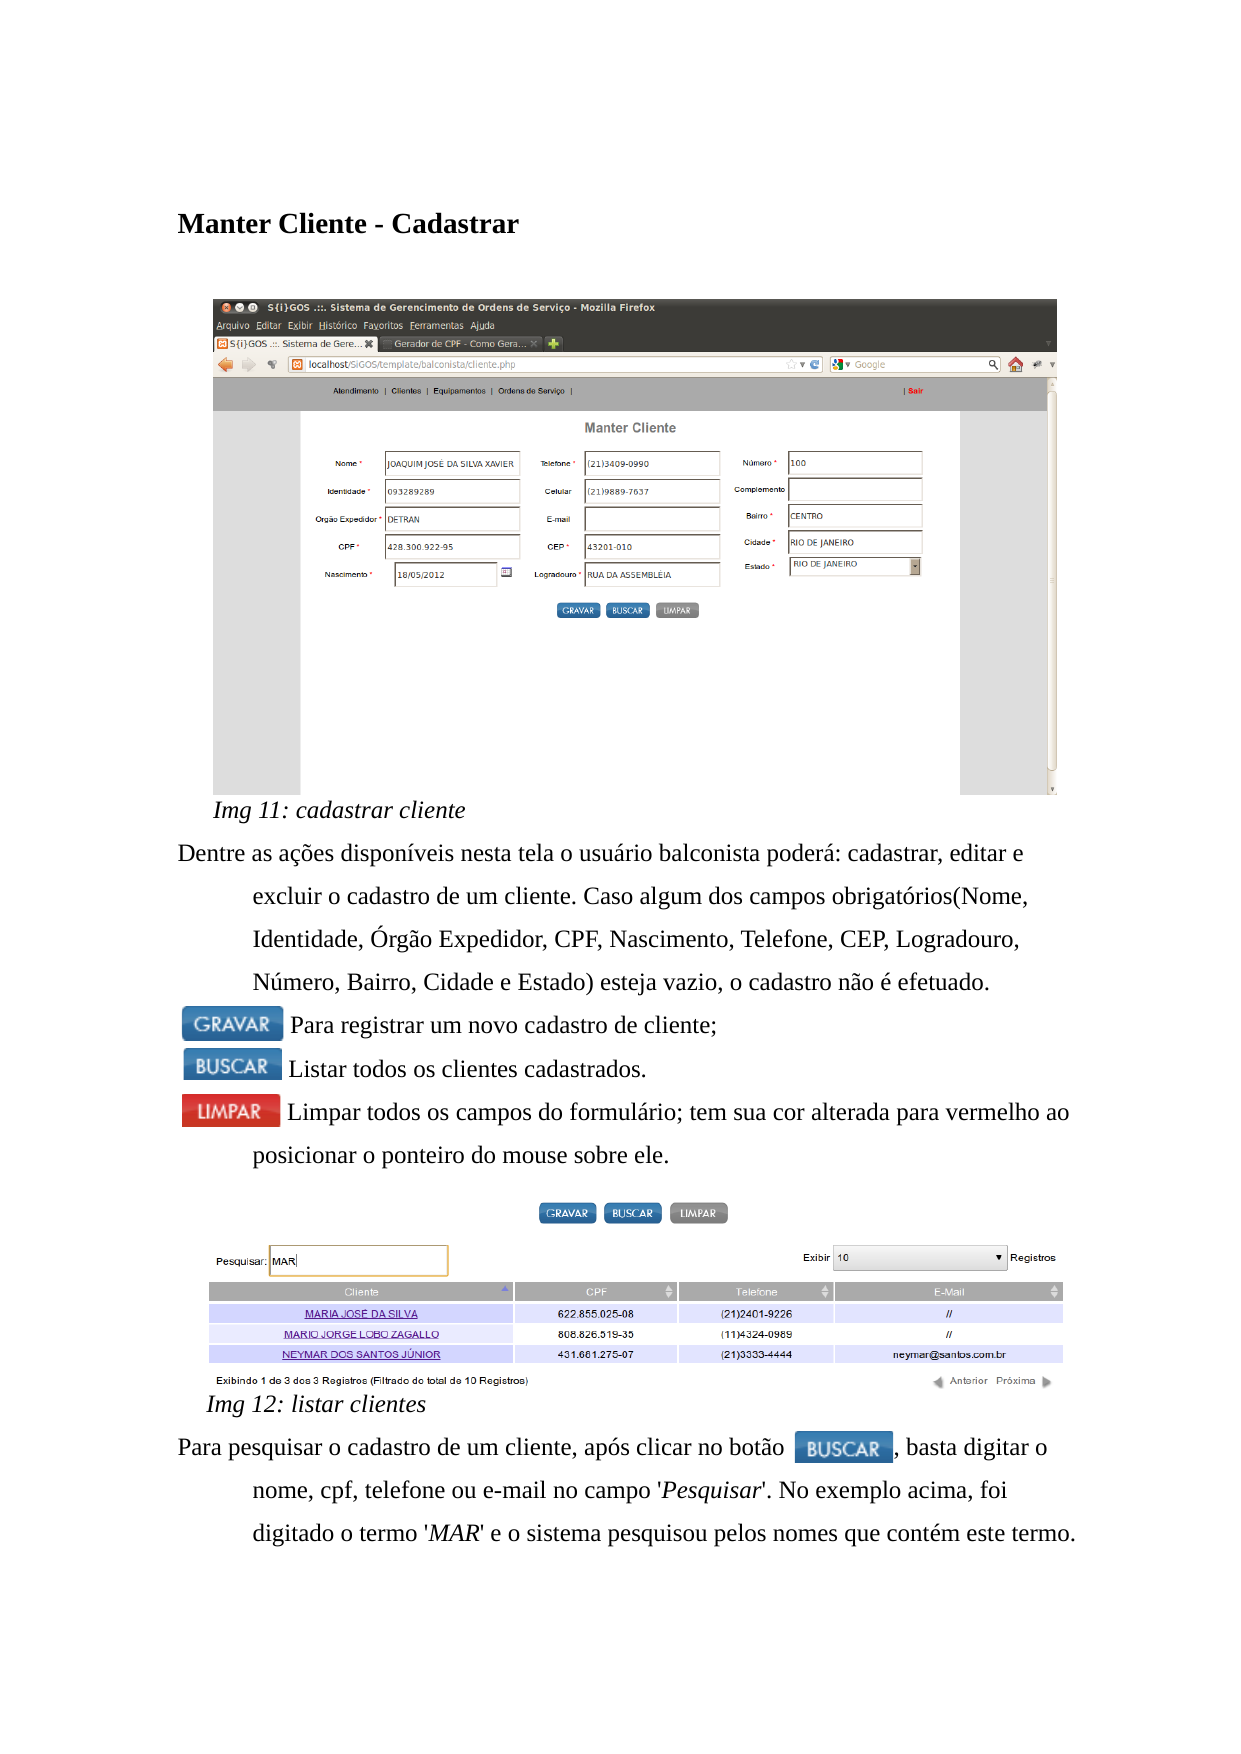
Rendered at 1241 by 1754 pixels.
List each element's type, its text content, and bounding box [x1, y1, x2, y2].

text Img 11: cadastrar cliente [213, 795, 1057, 824]
picture [181, 1006, 284, 1041]
subtitle Listar todos os clientes cadastrados. [177, 1054, 1092, 1082]
subtitle Para registrar um novo cadastro de cliente; [284, 1011, 1092, 1039]
subtitle Dentre as ações disponíveis nesta tela o usuário balconista poderá: cadastrar, editar e excluir o cadastro de um cliente. Caso algum dos campos obrigatórios(Nome, Identidade, Órgão Expedidor, CPF, Nascimento, Telefone, CEP, Logradouro, Número, Bairro, Cidade e Estado) esteja vazio, o cadastro não é efetuado. [177, 286, 1092, 996]
picture [213, 299, 1057, 795]
subtitle Manter Cliente - Cadastrar [177, 207, 1092, 240]
text Img 12: listar clientes [206, 1389, 1063, 1417]
picture [182, 1094, 281, 1127]
picture [183, 1048, 282, 1080]
subtitle Limpar todos os campos do formulário; tem sua cor alterada para vermelho ao posicionar o ponteiro do mouse sobre ele. [177, 1097, 1092, 1169]
subtitle Para pesquisar o cadastro de um cliente, após clicar no botão , basta digitar o nome, cpf, telefone ou e-mail no campo 'Pesquisar'. No exemplo acima, foi digitado o termo 'MAR' e o sistema pesquisou pelos nomes que contém este termo. [177, 1183, 1092, 1547]
picture [206, 1195, 1064, 1389]
picture [794, 1431, 894, 1463]
